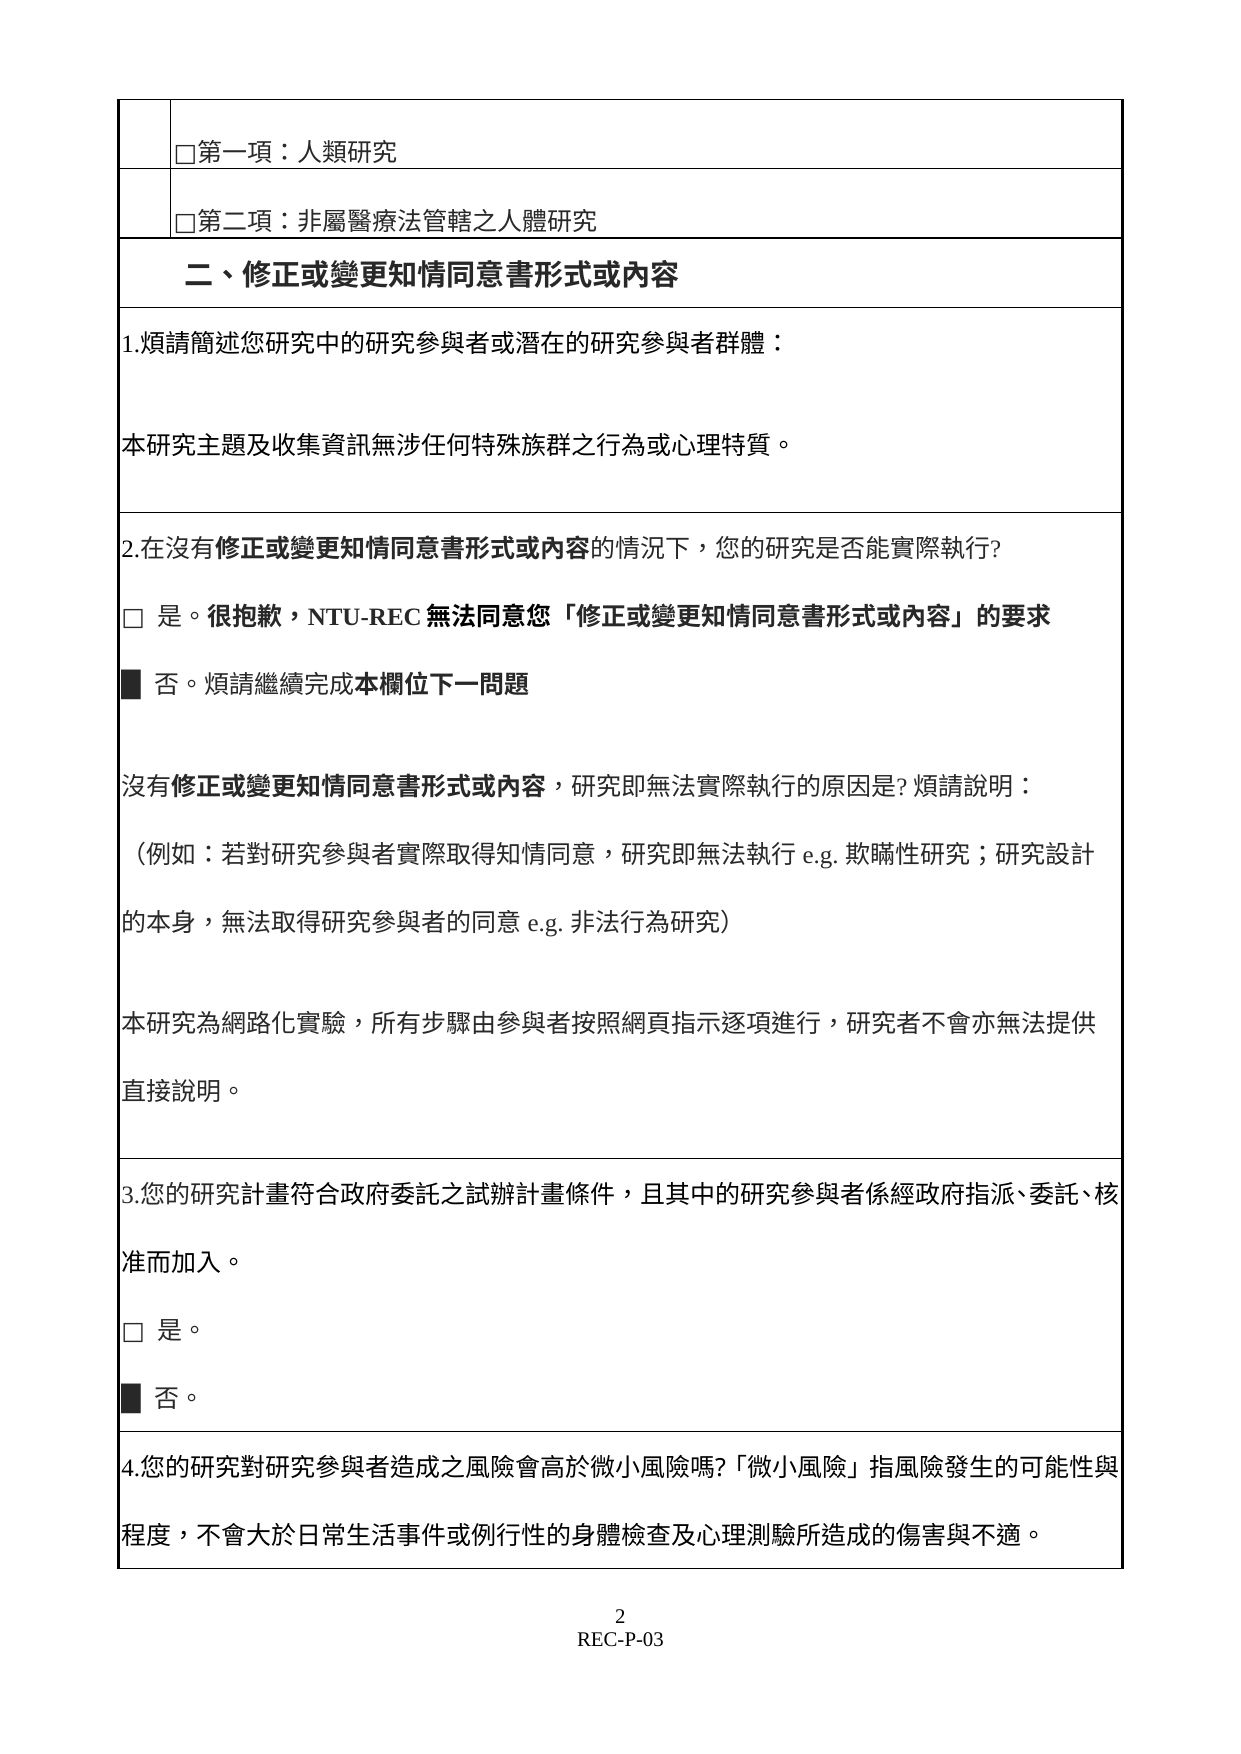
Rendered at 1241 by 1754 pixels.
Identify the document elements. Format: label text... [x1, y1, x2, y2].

table_cell □第一項：人類研究 [171, 100, 1121, 168]
table_cell 4.您的研究對研究參與者造成之風險會高於微小風險嗎?「微小風險」指風險發生的可能性與程度，不會大於日常生活事件或例行性的身體檢查及心理測驗所造成的傷害與不適。 [120, 1432, 1121, 1567]
table_cell 二、修正或變更知情同意書形式或內容 [120, 239, 1121, 307]
table_cell 3.您的研究計畫符合政府委託之試辦計畫條件，且其中的研究參與者係經政府指派、委託、核准而加入。 □ 是。 █ 否。 [120, 1159, 1121, 1431]
table_cell [120, 100, 170, 168]
table_cell □第二項：非屬醫療法管轄之人體研究 [171, 169, 1121, 237]
table_cell 2.在沒有修正或變更知情同意書形式或內容的情況下，您的研究是否能實際執行? □ 是。很抱歉，NTU-REC無法同意您「修正或變更知情同意書形式或內容」的要求 █ 否。煩請繼續完成本欄位下一問題 沒有修正或變更知情同意書形式或內容，研究即無法實際執行的原因是? 煩請說明： （例如：若對研究參與者實際取得知情同意，研究即無法執行 e.g. 欺瞞性研究；研究設計的本身，無法取得研究參與者的同意 e.g. 非法行為研究） 本研究為網路化實驗，所有步驟由參與者按照網頁指示逐項進行，研究者不會亦無法提供直接說明。 [120, 513, 1121, 1158]
table_cell 1.煩請簡述您研究中的研究參與者或潛在的研究參與者群體： 本研究主題及收集資訊無涉任何特殊族群之行為或心理特質。 [120, 308, 1121, 512]
table_cell [120, 169, 170, 237]
